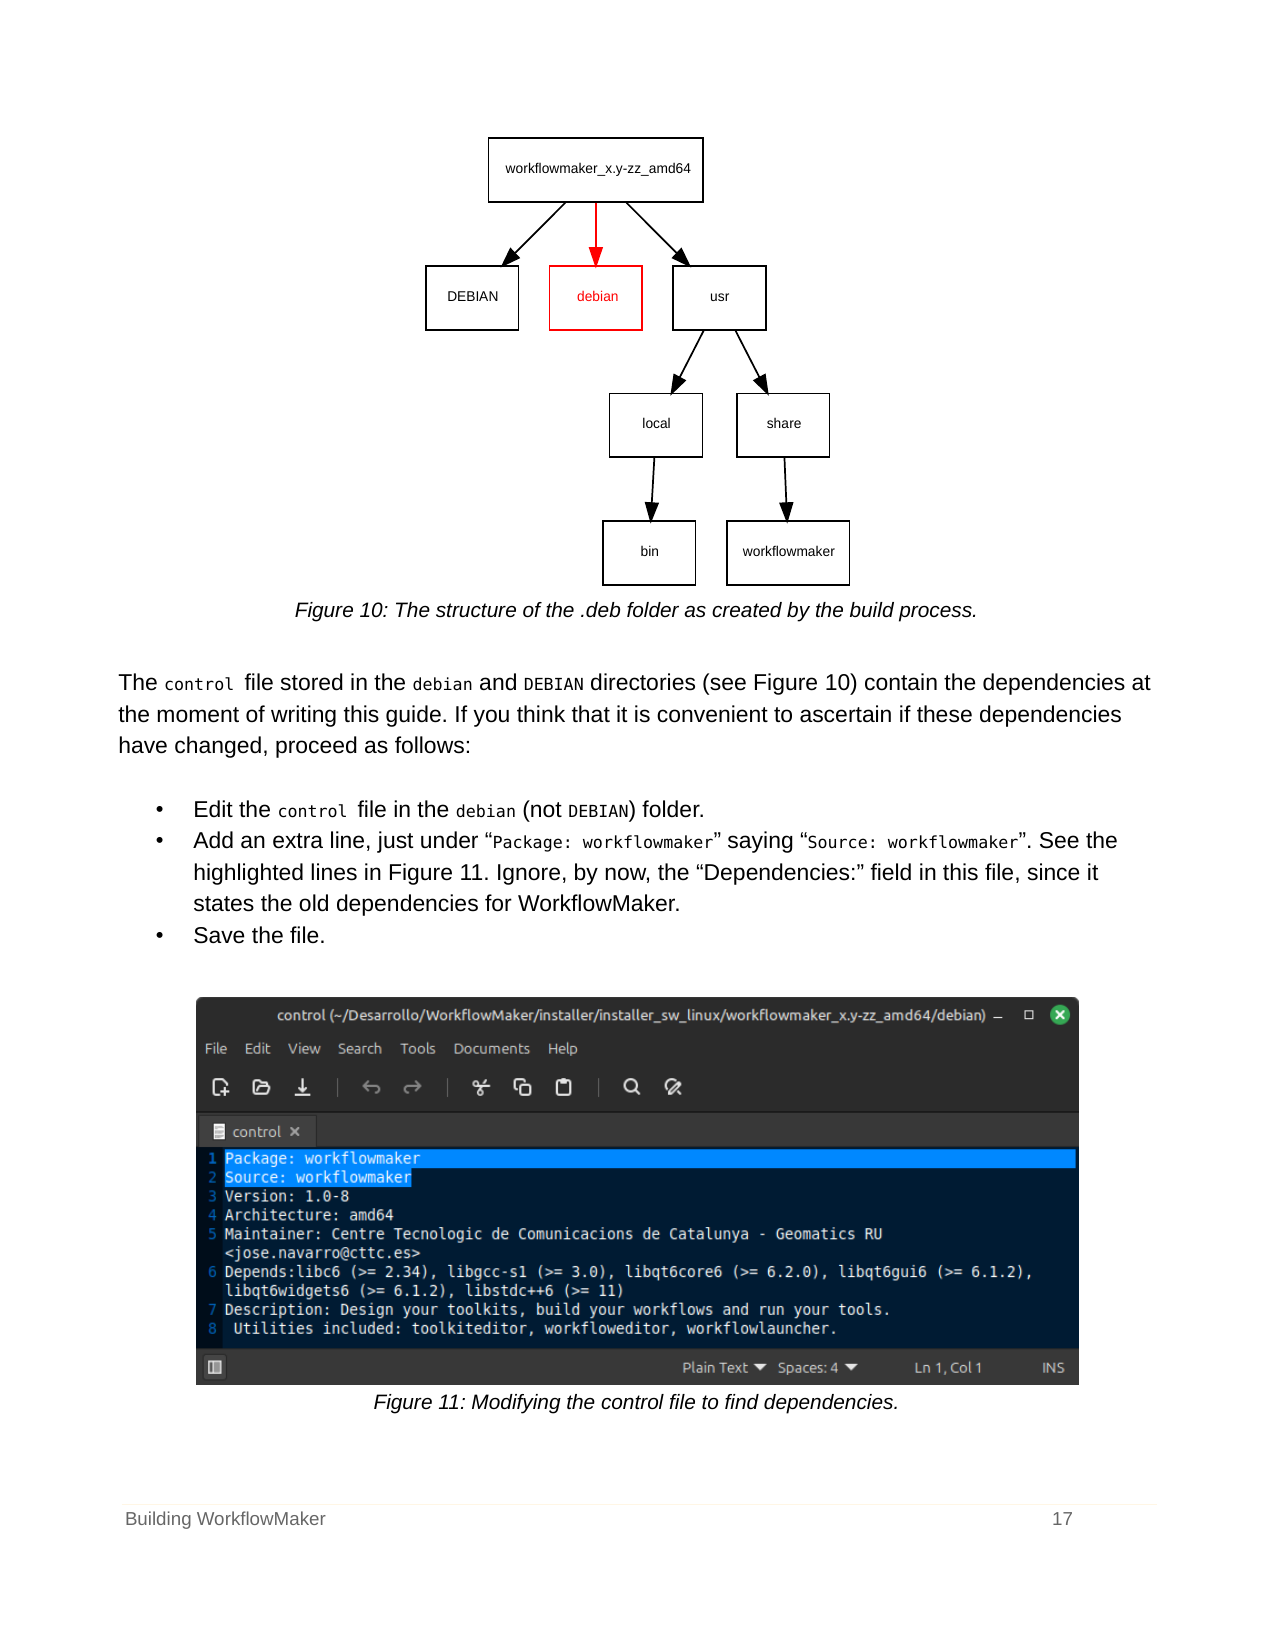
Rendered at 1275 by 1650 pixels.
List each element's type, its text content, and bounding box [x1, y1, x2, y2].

text Figure 10: The structure of the .deb folder as created by the build process. [277, 131, 998, 621]
list Add an extra line, just under “Package: workflowmaker” saying “Source: workflowmaker”. See the highlighted lines in Figure 11. Ignore, by now, the “Dependencies:” field in this file, since it states the old dependencies for WorkflowMaker. [156, 827, 1157, 917]
text Figure 11: Modifying the control file to find dependencies. [118, 997, 1157, 1414]
picture [196, 997, 1079, 1385]
list Edit the control file in the debian (not DEBIAN) folder. [156, 796, 1157, 822]
list Save the file. [156, 922, 1157, 948]
text The control file stored in the debian and DEBIAN directories (see Figure 10) contain the dependencies at the moment of writing this guide. If you think that it is convenient to ascertain if these dependencies have changed, proceed as follows: [118, 669, 1157, 759]
